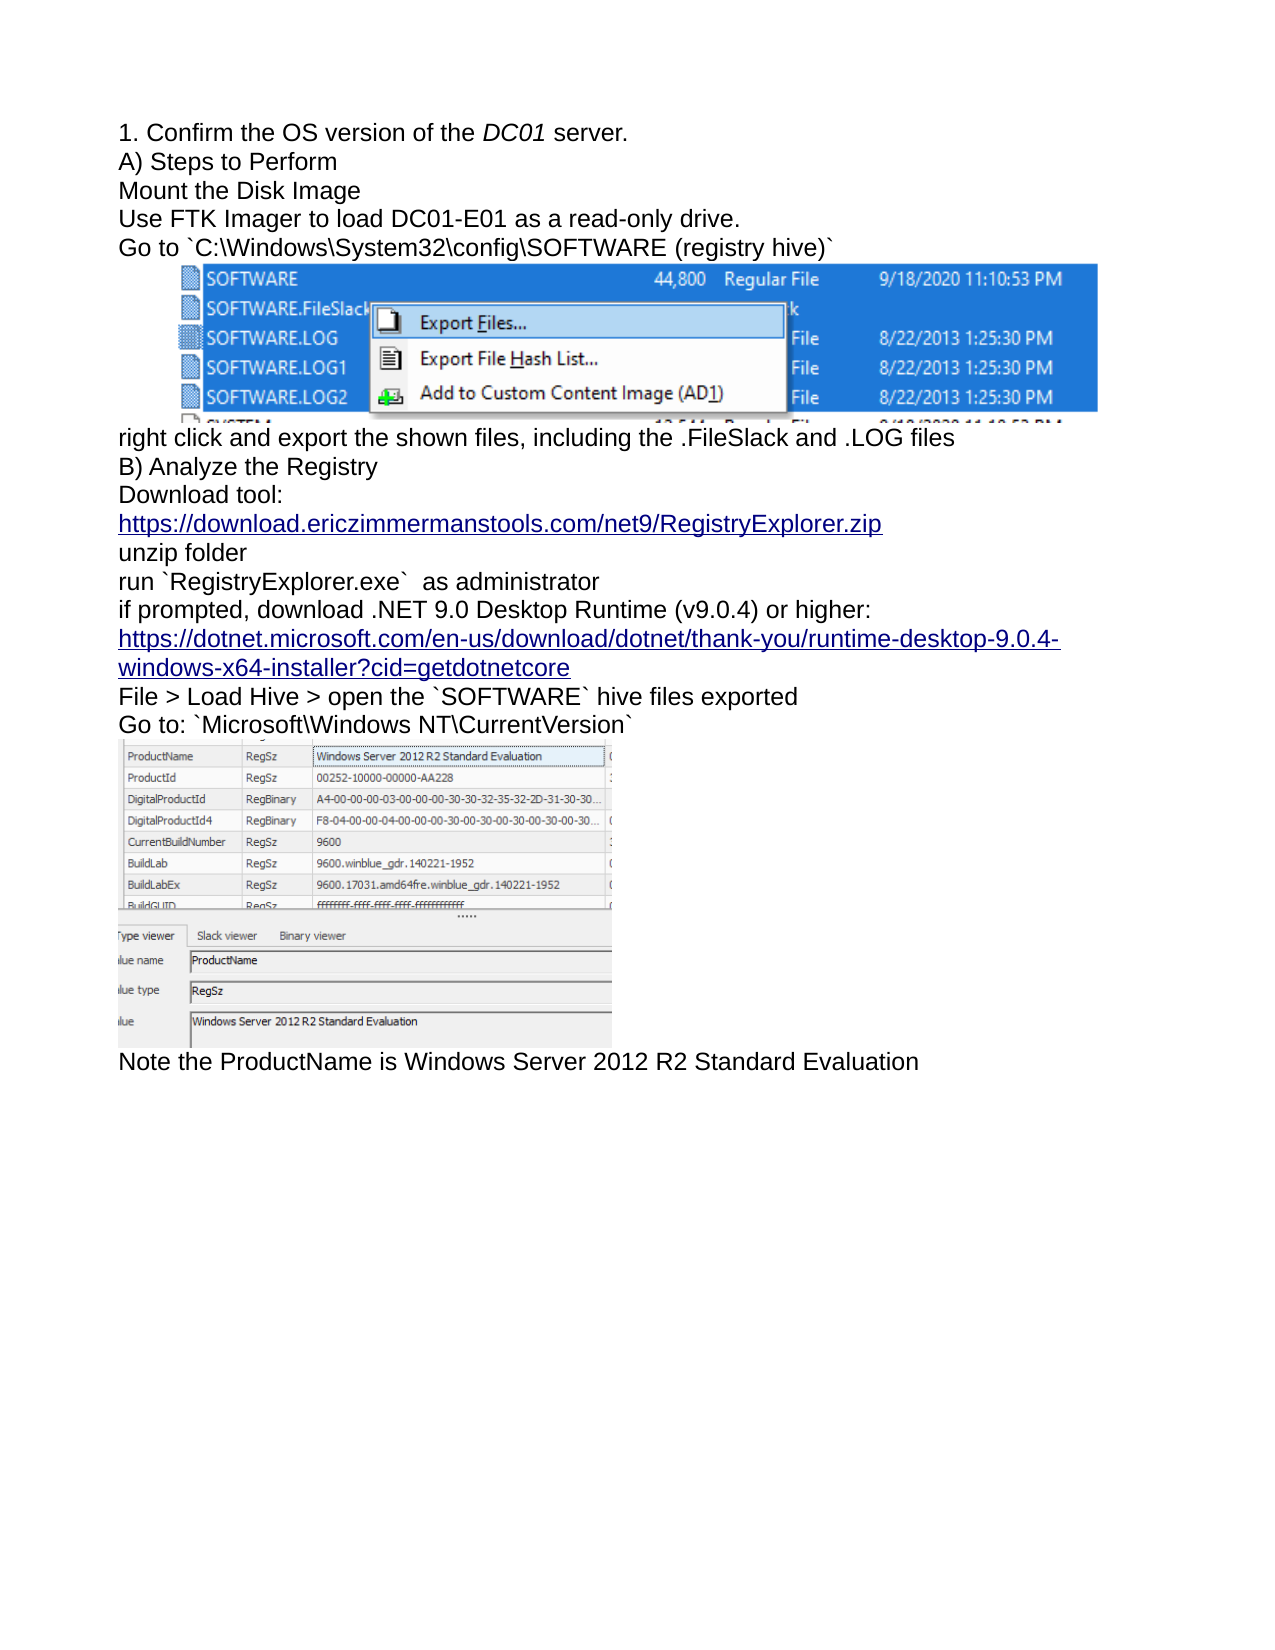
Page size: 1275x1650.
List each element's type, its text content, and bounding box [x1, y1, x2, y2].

text Note the ProductName is Windows Server 2012 R2 Standard Evaluation [118, 1047, 1157, 1076]
text Download tool: [118, 481, 1157, 509]
text Use FTK Imager to load DC01-E01 as a read-only drive. [118, 204, 1157, 233]
text https://download.ericzimmermanstools.com/net9/RegistryExplorer.zip [118, 509, 1157, 538]
text Go to: `Microsoft\Windows NT\CurrentVersion` [118, 711, 1157, 739]
text Go to `C:\Windows\System32\config\SOFTWARE (registry hive)` [118, 233, 1157, 262]
text 1. Confirm the OS version of the DC01 server. [118, 118, 1157, 147]
text https://dotnet.microsoft.com/en-us/download/dotnet/thank-you/runtime-desktop-9.0.4-windows-x64-installer?cid=getdotnetcore [118, 624, 1157, 682]
text run `RegistryExplorer.exe` as administrator [118, 567, 1157, 596]
text A) Steps to Perform [118, 147, 1157, 176]
picture [118, 739, 612, 1048]
picture [177, 261, 1098, 423]
text unzip folder [118, 538, 1157, 567]
text right click and export the shown files, including the .FileSlack and .LOG files [118, 262, 1157, 452]
text if prompted, download .NET 9.0 Desktop Runtime (v9.0.4) or higher: [118, 596, 1157, 624]
text B) Analyze the Registry [118, 452, 1157, 481]
text Mount the Disk Image [118, 176, 1157, 204]
text File > Load Hive > open the `SOFTWARE` hive files exported [118, 682, 1157, 711]
